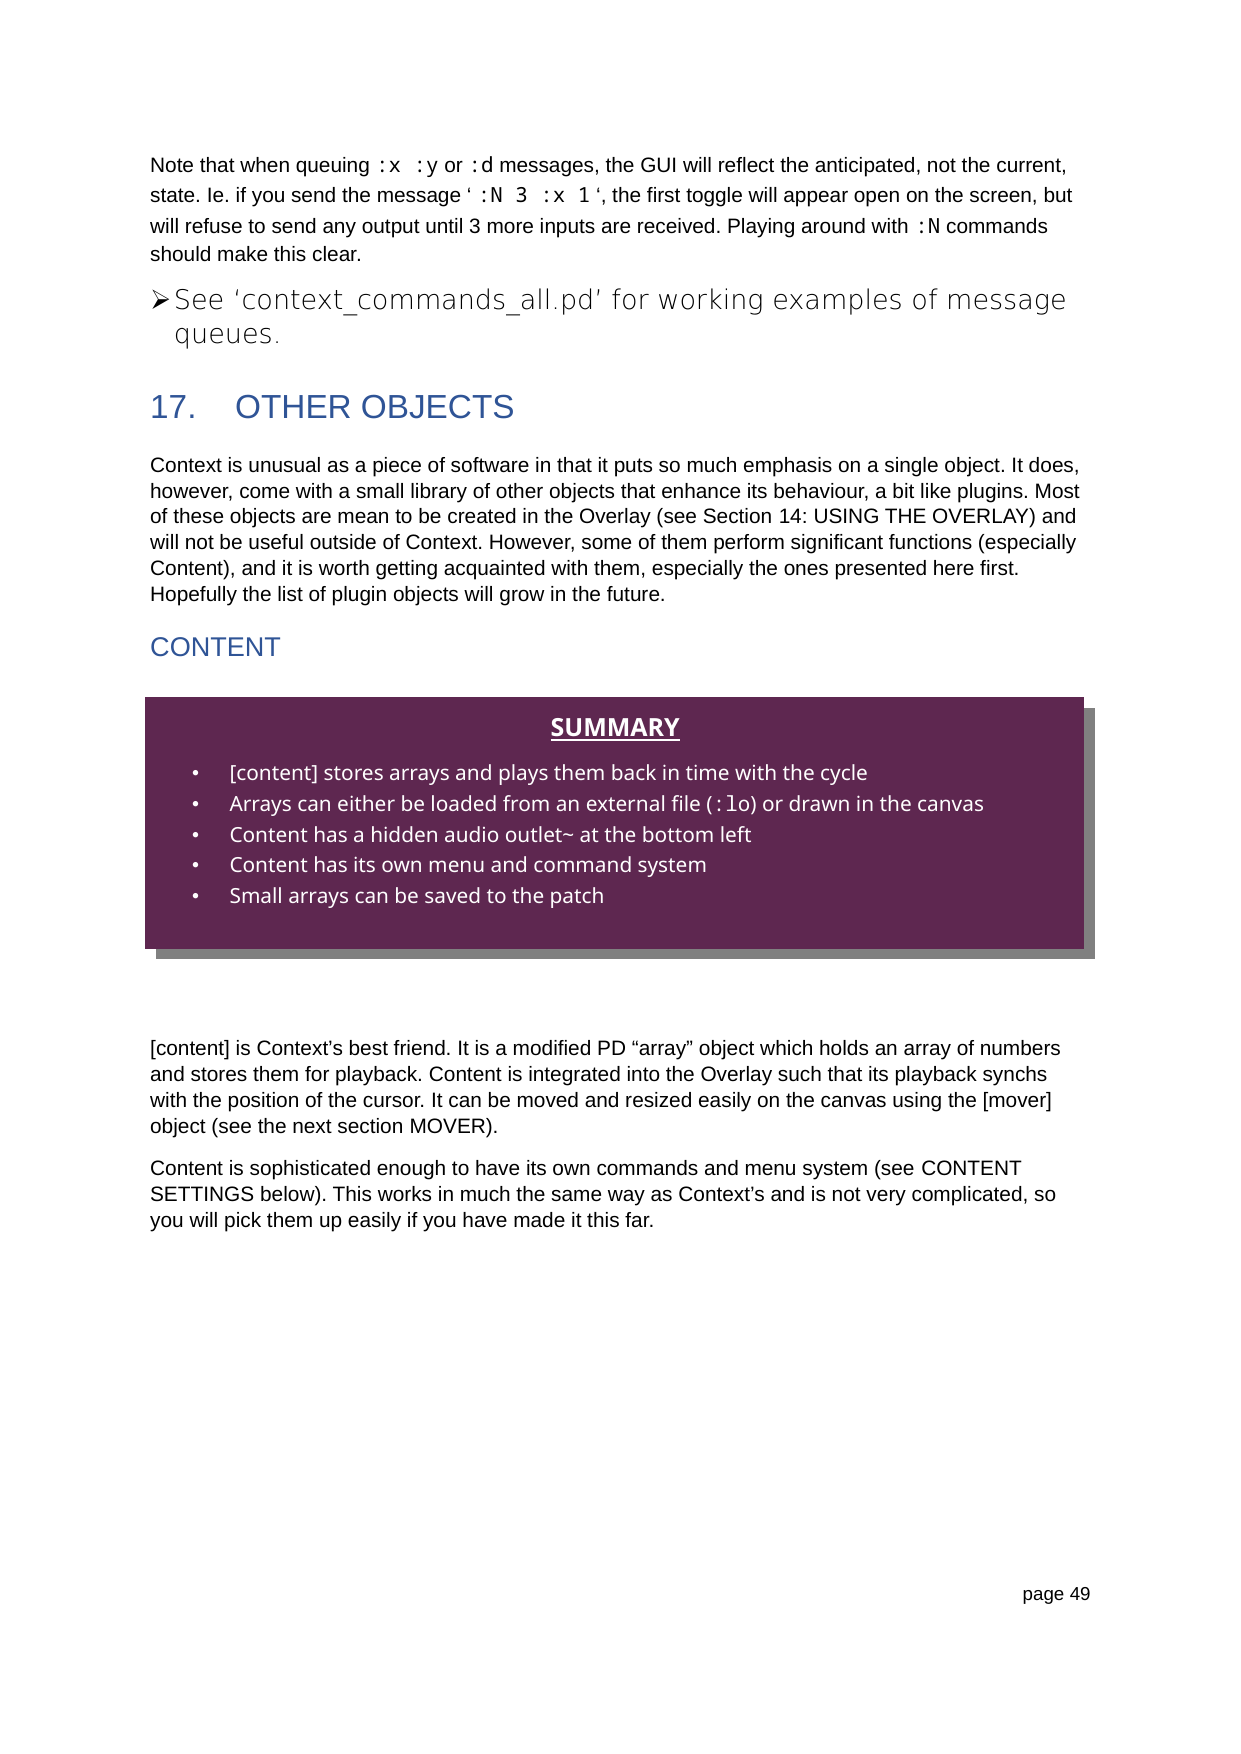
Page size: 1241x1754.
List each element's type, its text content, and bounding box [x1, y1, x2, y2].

list [content] stores arrays and plays them back in time with the cycle [192, 758, 1075, 787]
text [content] is Context’s best friend. It is a modified PD “array” object which holds an array of numbers and stores them for playback. Content is integrated into the Overlay such that its playback synchs with the position of the cursor. It can be moved and resized easily on the canvas using the [mover] object (see the next section MOVER). [150, 1036, 1090, 1137]
list Content has a hidden audio outlet~ at the bottom left [192, 820, 1075, 848]
text Content is sophisticated enough to have its own commands and menu system (see CONTENT SETTINGS below). This works in much the same way as Context’s and is not very complicated, so you will pick them up easily if you have made it this far. [150, 1156, 1090, 1232]
subtitle CONTENT [150, 631, 1090, 663]
list See ‘context_commands_all.pd’ for working examples of message queues. [150, 284, 1090, 350]
list Small arrays can be saved to the patch [192, 881, 1075, 909]
list Arrays can either be loaded from an external file (:lo) or drawn in the canvas [192, 789, 1075, 818]
subtitle SUMMARY [154, 710, 1075, 744]
text Note that when queuing :x :y or :d messages, the GUI will reflect the anticipated, not the current, state. Ie. if you send the message ‘ :N 3 :x 1 ‘, the first toggle will appear open on the screen, but will refuse to send any output until 3 more inputs are received. Playing around with :N commands should make this clear. [150, 150, 1090, 266]
text Context is unusual as a piece of software in that it puts so much emphasis on a single object. It does, however, come with a small library of other objects that enhance its behaviour, a bit like plugins. Most of these objects are mean to be created in the Overlay (see Section 14: USING THE OVERLAY) and will not be useful outside of Context. However, some of them perform significant functions (especially Content), and it is worth getting acquainted with them, especially the ones presented here first. Hopefully the list of plugin objects will grow in the future. [150, 453, 1090, 606]
subtitle OTHER OBJECTS [150, 388, 1090, 426]
list Content has its own menu and command system [192, 850, 1075, 879]
